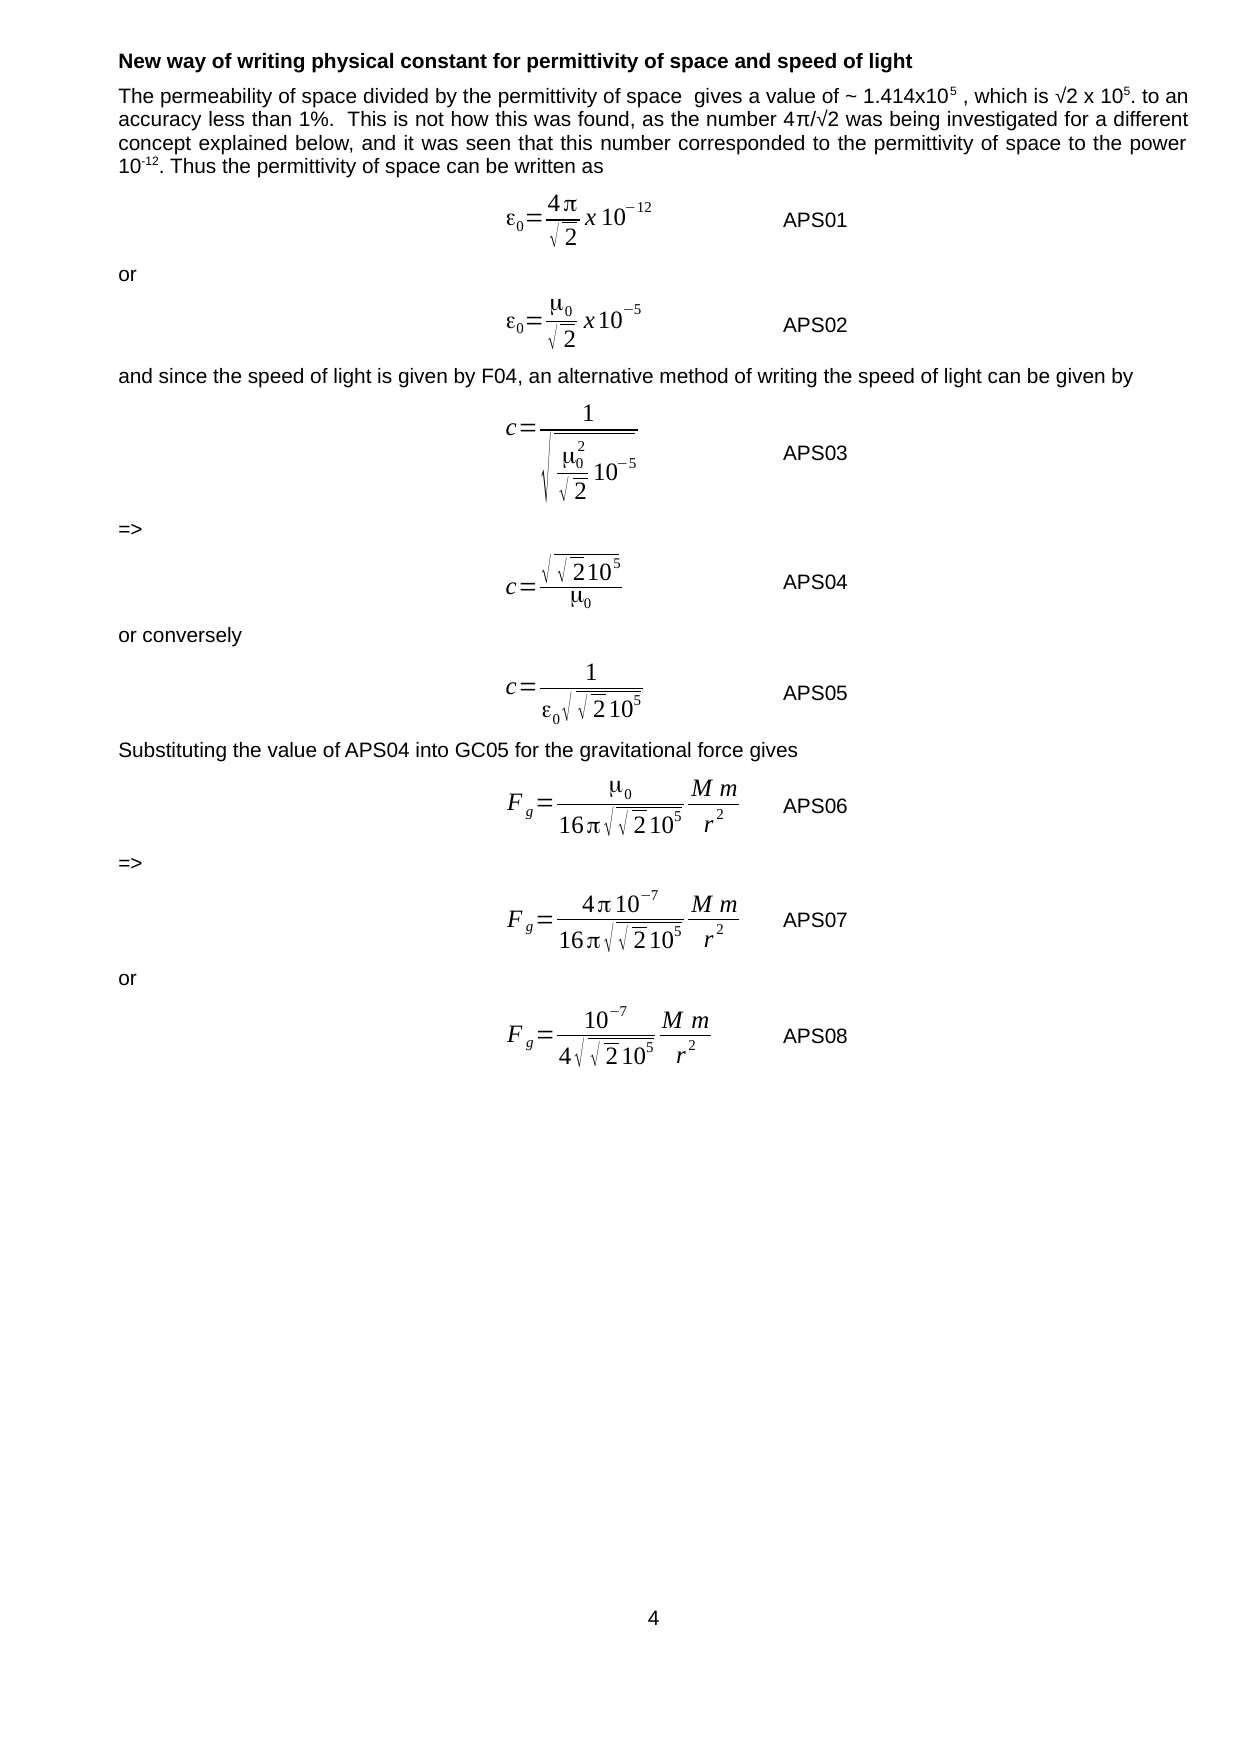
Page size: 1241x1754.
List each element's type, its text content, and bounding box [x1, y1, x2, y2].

text APS06 [118, 774, 1188, 839]
text APS01 [118, 189, 1188, 251]
text New way of writing physical constant for permittivity of space and speed of light [118, 50, 1188, 73]
text and since the speed of light is given by F04, an alternative method of writing the speed of light can be given by [118, 364, 1188, 388]
text APS02 [118, 298, 1188, 353]
text Substituting the value of APS04 into GC05 for the gravitational force gives [118, 739, 1188, 762]
text or [118, 263, 1188, 286]
text The permeability of space divided by the permittivity of space gives a value of ~ 1.414x105 , which is √2 x 105. to an accuracy less than 1%. This is not how this was found, as the number 4π/√2 was being investigated for a different concept explained below, and it was seen that this number corresponded to the permittivity of space to the power 10-12. Thus the permittivity of space can be written as [118, 85, 1188, 178]
text => [118, 851, 1188, 874]
text APS07 [118, 886, 1188, 955]
text APS04 [118, 553, 1188, 611]
text APS03 [118, 400, 1188, 506]
text APS08 [118, 1002, 1188, 1071]
text or conversely [118, 623, 1188, 647]
text or [118, 967, 1188, 990]
text APS05 [118, 658, 1188, 727]
text => [118, 517, 1188, 541]
